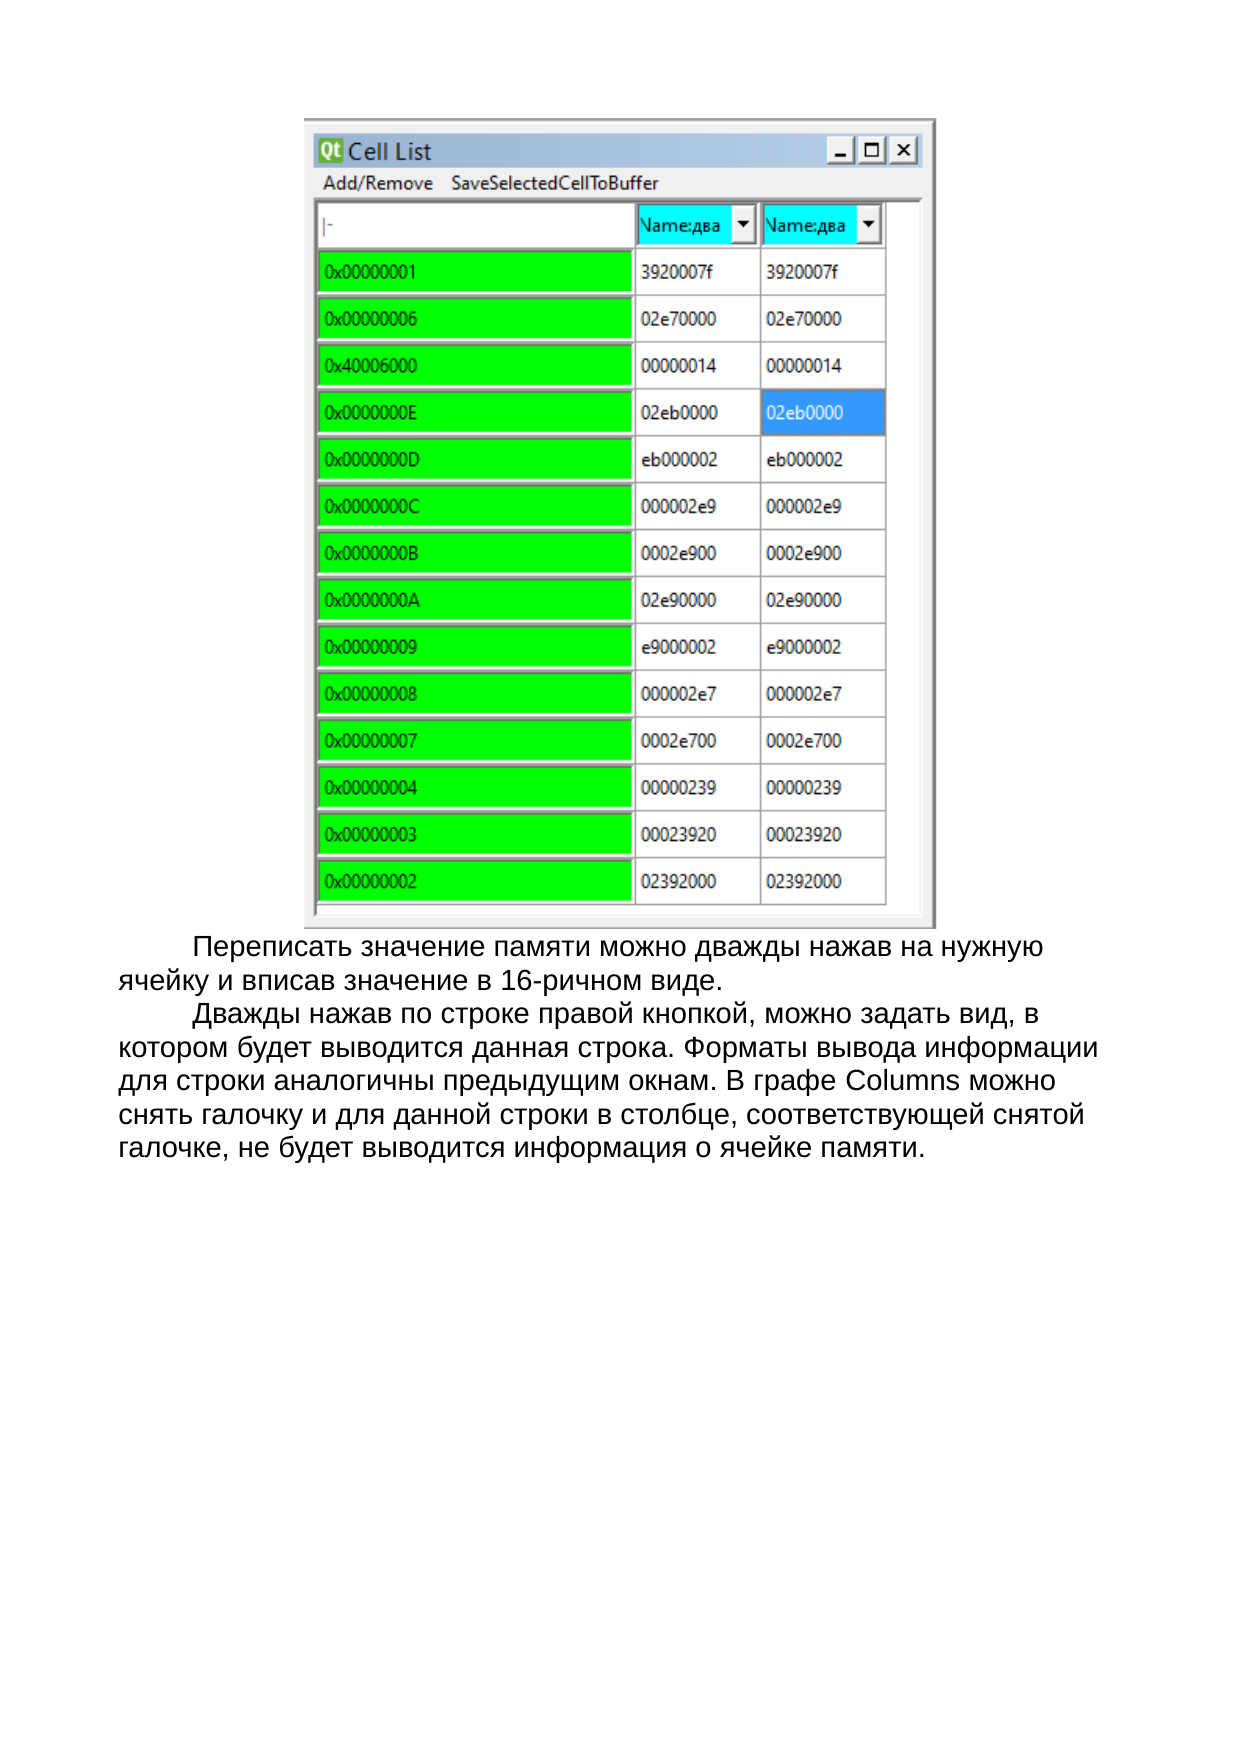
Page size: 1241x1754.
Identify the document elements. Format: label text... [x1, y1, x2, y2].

picture [303, 118, 937, 929]
text Переписать значение памяти можно дважды нажав на нужную ячейку и вписав значение в 16-ричном виде. [118, 118, 1122, 996]
text Дважды нажав по строке правой кнопкой, можно задать вид, в котором будет выводится данная строка. Форматы вывода информации для строки аналогичны предыдущим окнам. В графе Columns можно снять галочку и для данной строки в столбце, соответствующей снятой галочке, не будет выводится информация о ячейке памяти. [118, 996, 1122, 1164]
